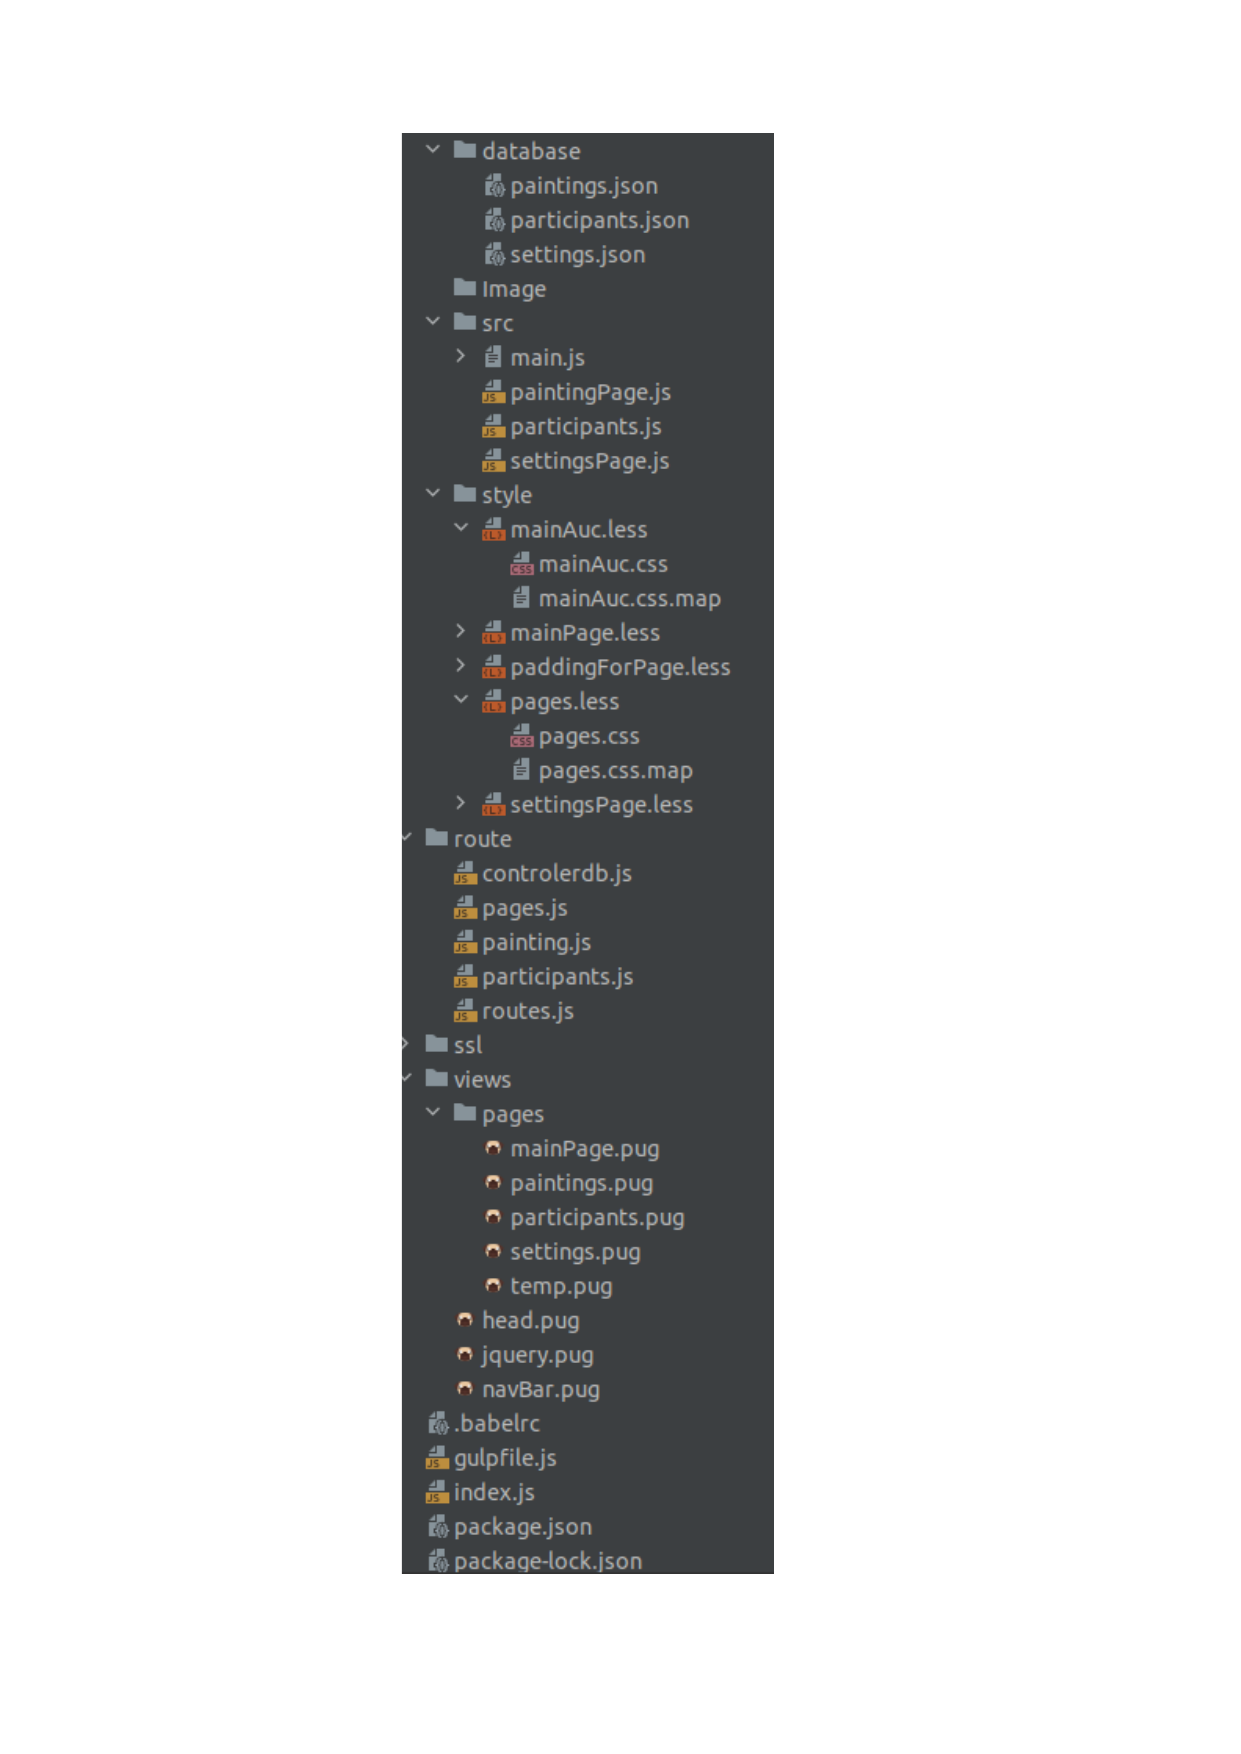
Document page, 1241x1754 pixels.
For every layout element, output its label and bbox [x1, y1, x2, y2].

picture [401, 133, 774, 1574]
